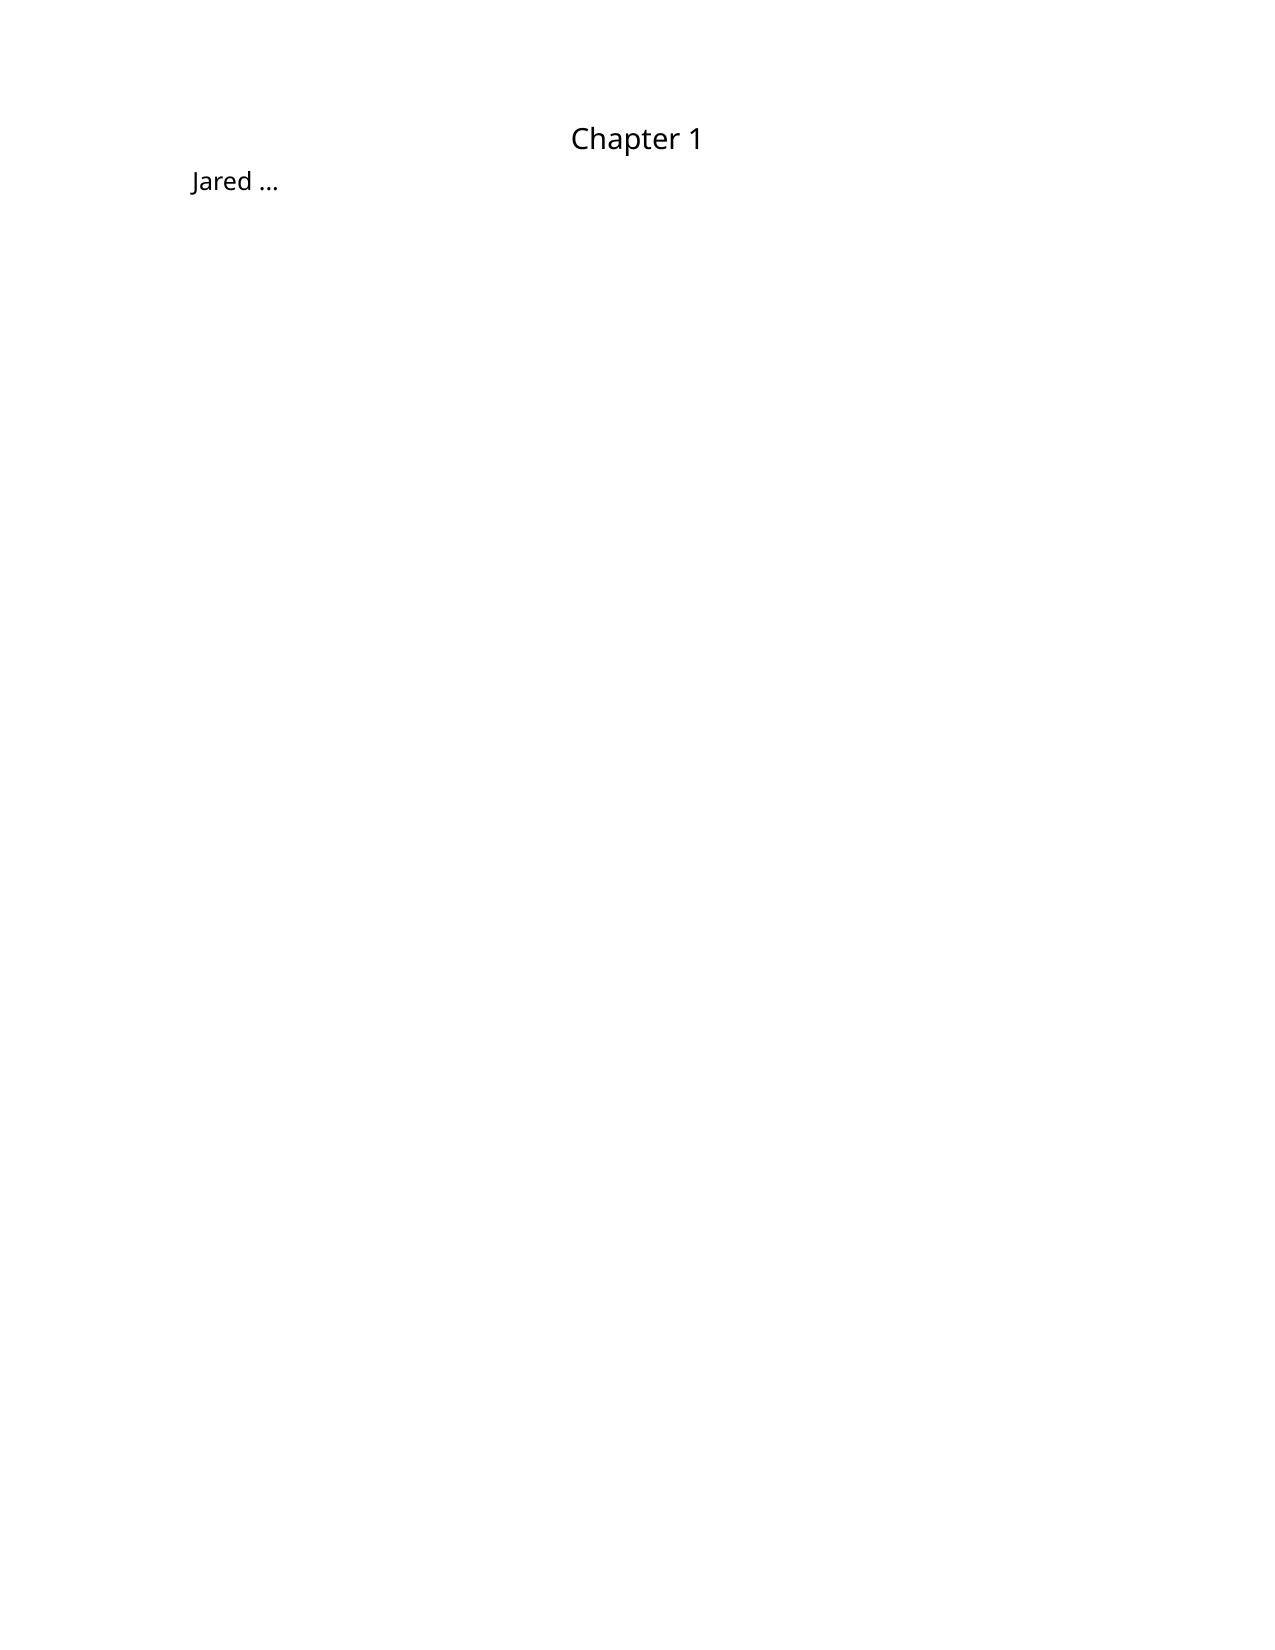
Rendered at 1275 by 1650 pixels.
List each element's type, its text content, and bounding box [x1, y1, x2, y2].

text Jared ... [118, 164, 1157, 198]
text Chapter 1 [118, 118, 1157, 158]
